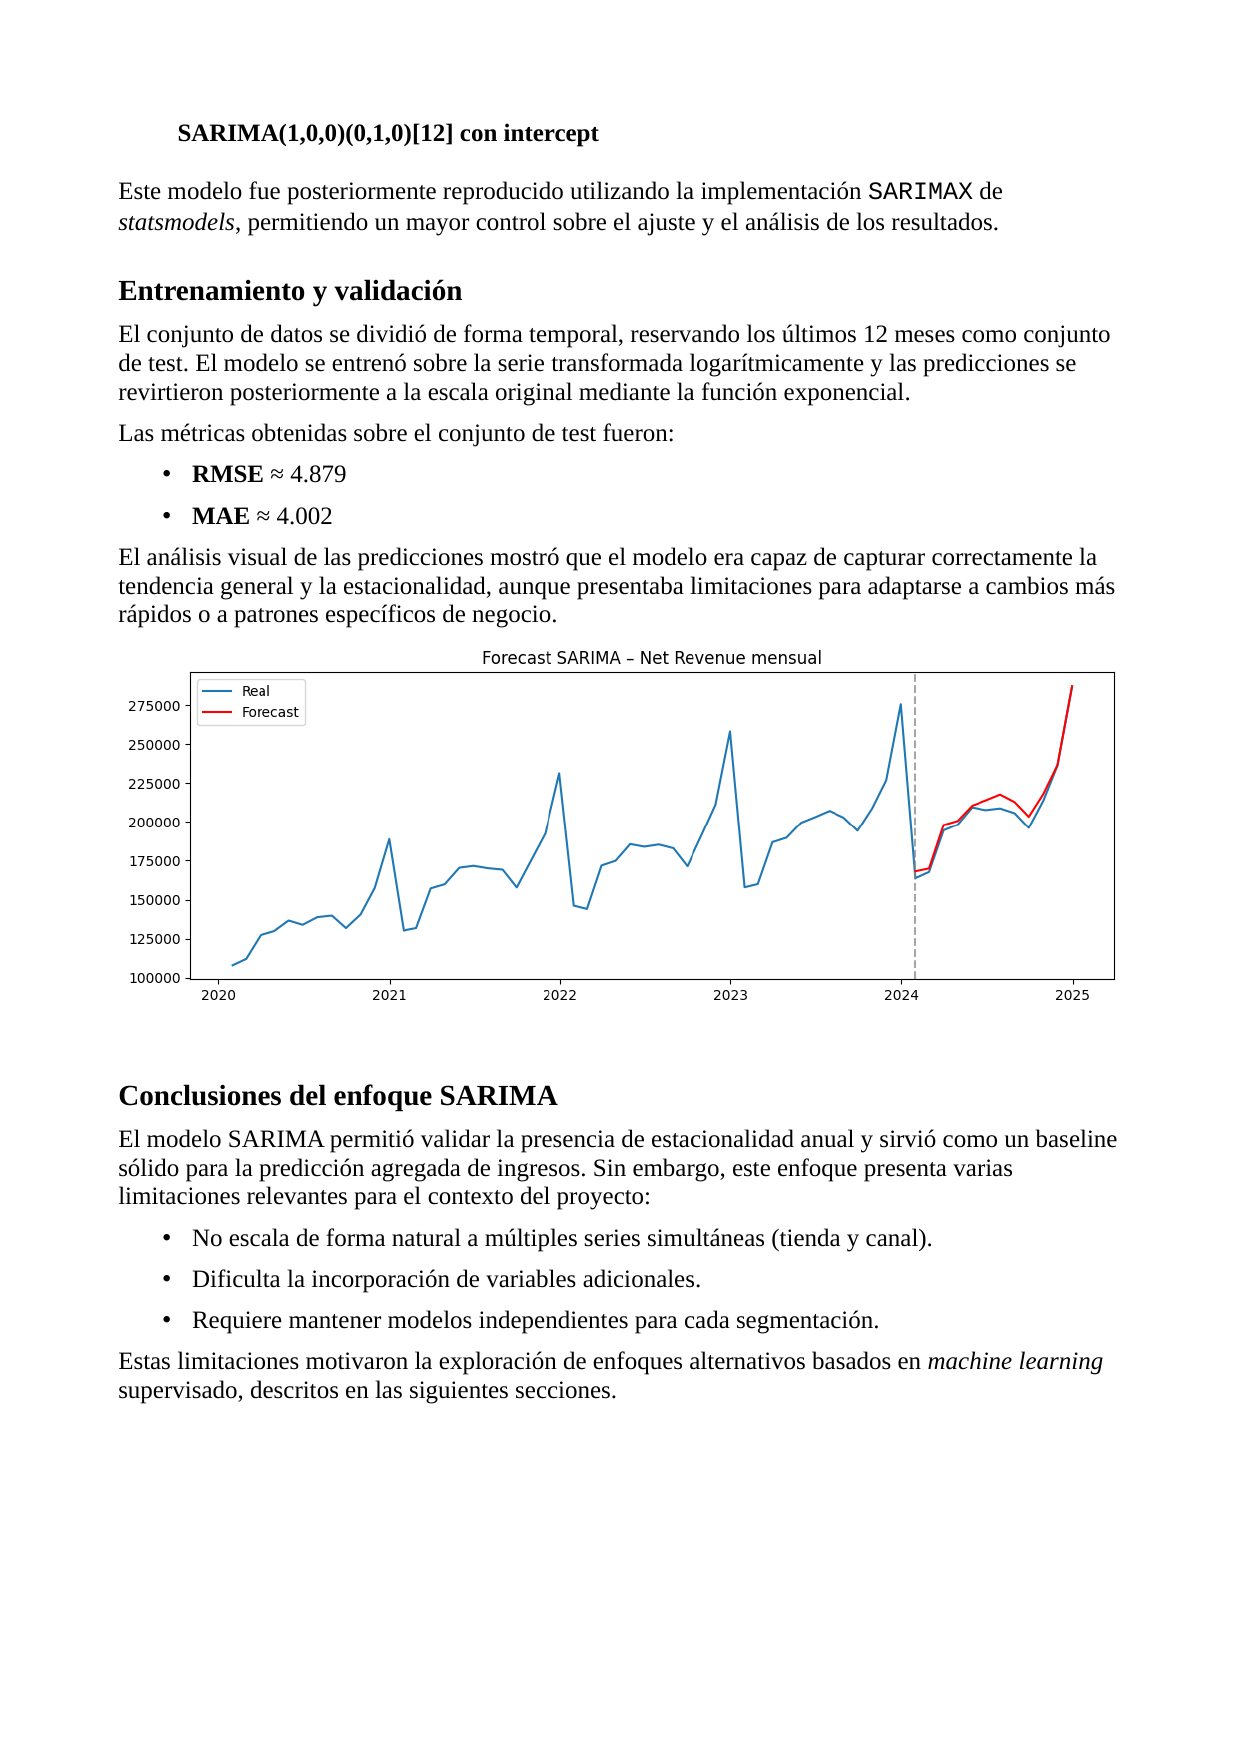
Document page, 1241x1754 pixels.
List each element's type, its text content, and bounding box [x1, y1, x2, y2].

picture [118, 640, 1123, 1012]
text Este modelo fue posteriormente reproducido utilizando la implementación SARIMAX de statsmodels, permitiendo un mayor control sobre el ajuste y el análisis de los resultados. [118, 176, 1122, 236]
list MAE ≈ 4.002 [162, 501, 1122, 529]
list Requiere mantener modelos independientes para cada segmentación. [162, 1305, 1122, 1334]
text SARIMA(1,0,0)(0,1,0)[12] con intercept [177, 118, 1063, 147]
list No escala de forma natural a múltiples series simultáneas (tienda y canal). [162, 1223, 1122, 1251]
text El conjunto de datos se dividió de forma temporal, reservando los últimos 12 meses como conjunto de test. El modelo se entrenó sobre la serie transformada logarítmicamente y las predicciones se revirtieron posteriormente a la escala original mediante la función exponencial. [118, 319, 1122, 406]
list Dificulta la incorporación de variables adicionales. [162, 1264, 1122, 1293]
text Las métricas obtenidas sobre el conjunto de test fueron: [118, 418, 1122, 447]
text El modelo SARIMA permitió validar la presencia de estacionalidad anual y sirvió como un baseline sólido para la predicción agregada de ingresos. Sin embargo, este enfoque presenta varias limitaciones relevantes para el contexto del proyecto: [118, 1124, 1122, 1210]
list RMSE ≈ 4.879 [162, 459, 1122, 488]
text El análisis visual de las predicciones mostró que el modelo era capaz de capturar correctamente la tendencia general y la estacionalidad, aunque presentaba limitaciones para adaptarse a cambios más rápidos o a patrones específicos de negocio. [118, 542, 1122, 628]
subtitle Conclusiones del enfoque SARIMA [118, 1078, 1122, 1111]
text Estas limitaciones motivaron la exploración de enfoques alternativos basados en machine learning supervisado, descritos en las siguientes secciones. [118, 1346, 1122, 1404]
subtitle Entrenamiento y validación [118, 273, 1122, 307]
